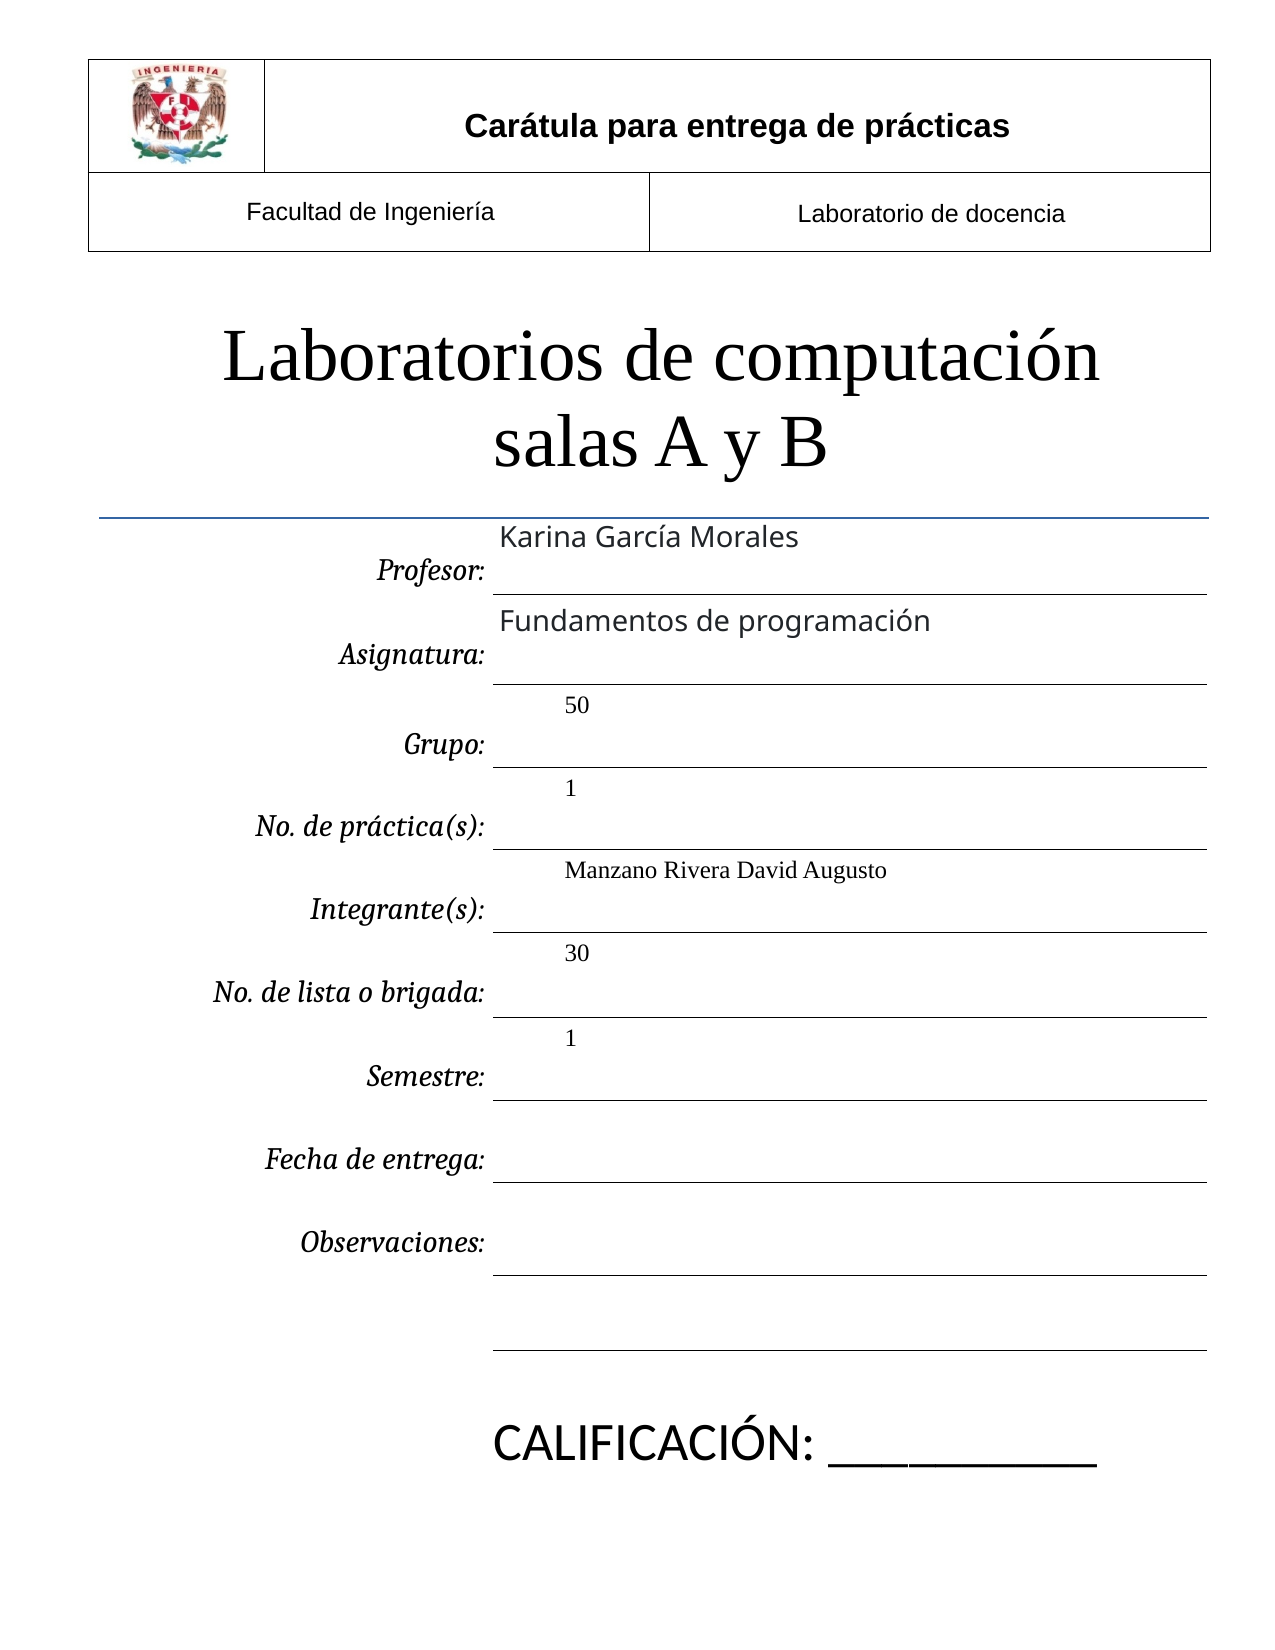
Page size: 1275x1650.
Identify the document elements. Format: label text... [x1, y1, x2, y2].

table_header [89, 60, 264, 172]
table_cell No. de lista o brigada: [118, 932, 493, 1016]
table_cell Laboratorio de docencia [650, 173, 1210, 251]
table_cell [118, 1275, 493, 1350]
table_cell [493, 1101, 1207, 1182]
table_cell Fecha de entrega: [118, 1100, 493, 1182]
table_header Carátula para entrega de prácticas [265, 60, 1210, 172]
table_header Profesor: [118, 519, 493, 594]
table_cell Asignatura: [118, 594, 493, 684]
table_cell 50 [493, 685, 1207, 766]
table_cell Manzano Rivera David Augusto [493, 850, 1207, 932]
text CALIFICACIÓN: __________ [118, 1408, 1205, 1474]
text salas A y B [118, 396, 1205, 482]
table_cell [493, 1276, 1207, 1350]
table_cell Integrante(s): [118, 849, 493, 932]
table_cell Grupo: [118, 684, 493, 766]
table_cell Facultad de Ingeniería [89, 173, 649, 251]
table_cell 1 [493, 1018, 1207, 1099]
table_cell No. de práctica(s): [118, 766, 493, 849]
table_cell Semestre: [118, 1016, 493, 1099]
table_cell Fundamentos de programación [493, 595, 1207, 684]
table_cell [493, 1183, 1207, 1275]
table_header [118, 511, 493, 517]
table_cell 1 [493, 768, 1207, 849]
table_header [493, 511, 1207, 517]
text Laboratorios de computación [118, 310, 1205, 396]
table_header Karina García Morales [493, 519, 1207, 594]
table_cell 30 [493, 933, 1207, 1016]
table_cell Observaciones: [118, 1182, 493, 1275]
